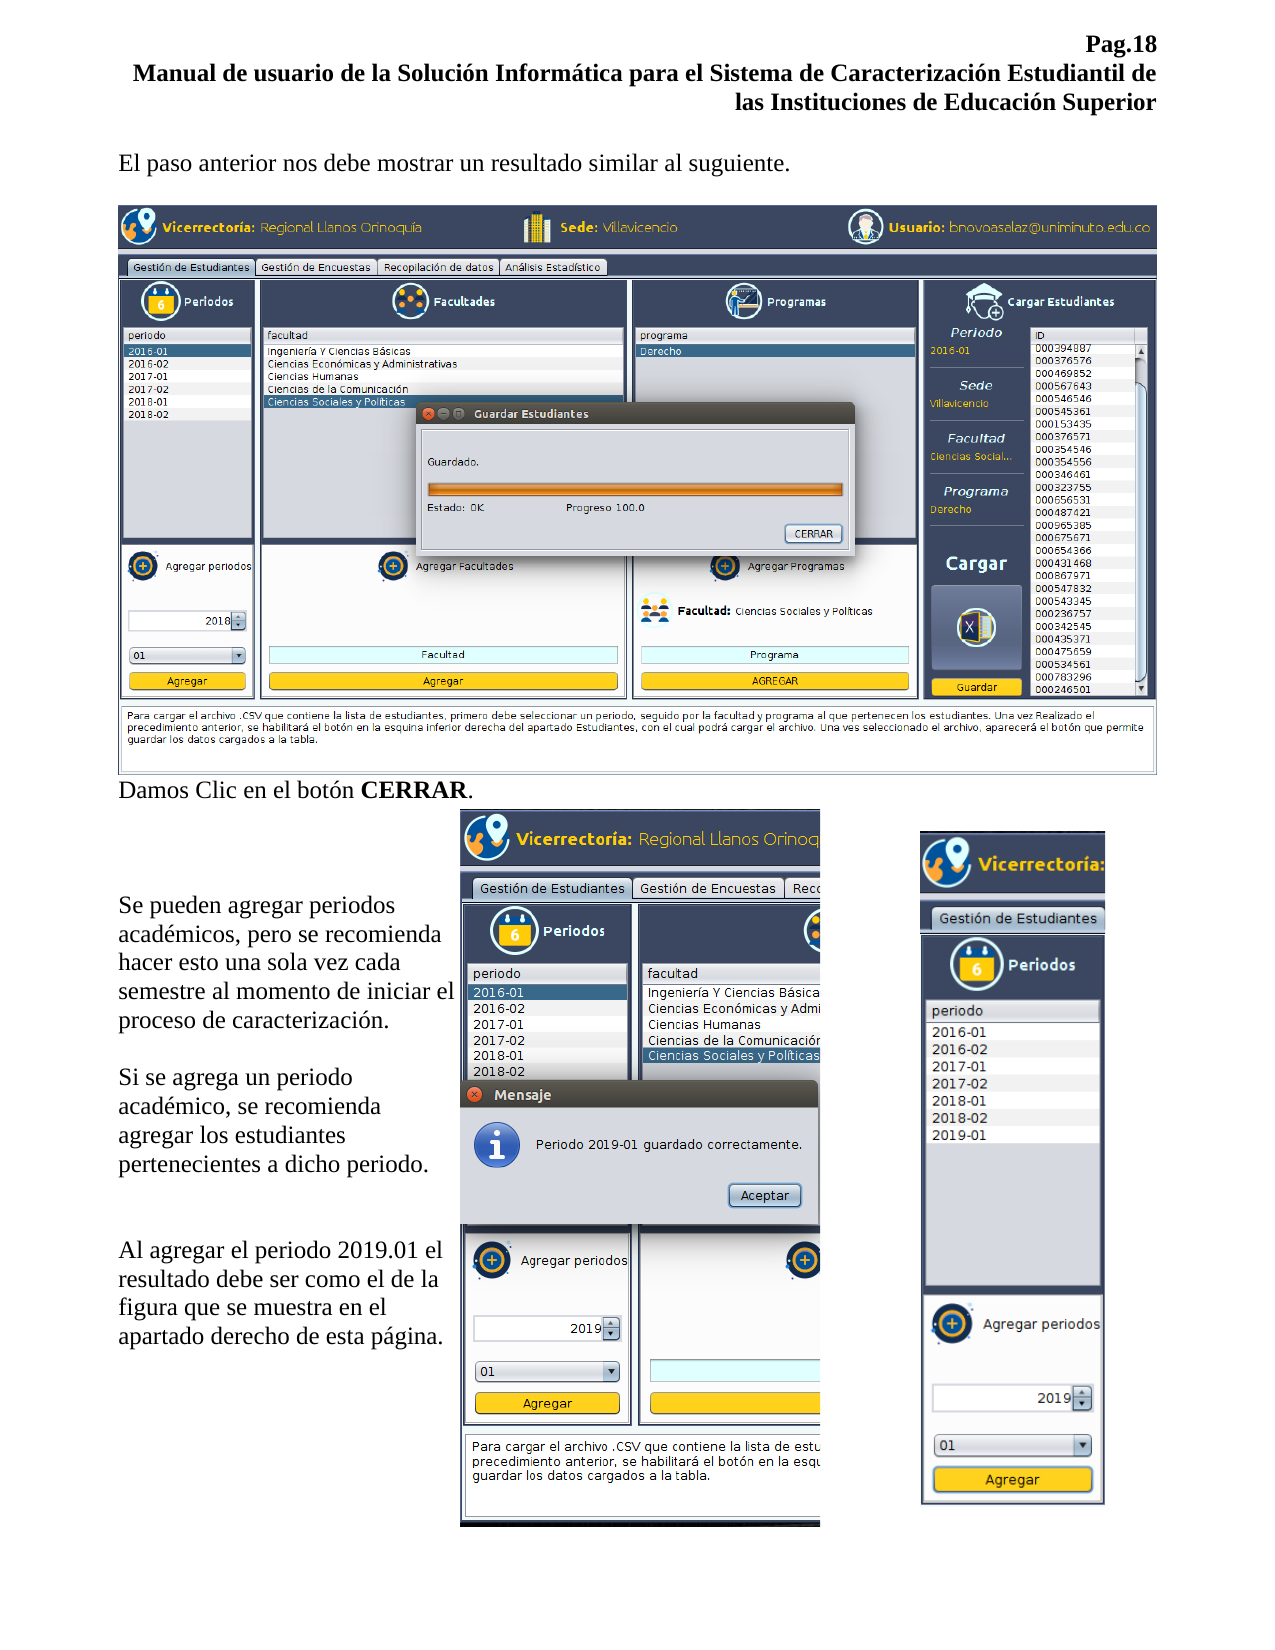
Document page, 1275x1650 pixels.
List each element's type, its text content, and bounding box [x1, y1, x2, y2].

text [1106, 1062, 1157, 1177]
text El paso anterior nos debe mostrar un resultado similar al suguiente. [118, 148, 1157, 177]
picture [920, 831, 1106, 1507]
text [821, 1062, 920, 1177]
picture [118, 205, 1157, 775]
text [821, 1235, 920, 1350]
text Al agregar el periodo 2019.01 el resultado debe ser como el de la figura que se muestra en el apartado derecho de esta página. [118, 1235, 460, 1350]
text [821, 890, 920, 1034]
text Se pueden agregar periodos académicos, pero se recomienda hacer esto una sola vez cada semestre al momento de iniciar el proceso de caracterización. [118, 890, 460, 1034]
text Damos Clic en el botón CERRAR. [118, 775, 1157, 804]
text [1106, 1235, 1157, 1350]
text Si se agrega un periodo académico, se recomienda agregar los estudiantes pertenecientes a dicho periodo. [118, 1062, 460, 1177]
picture [460, 809, 821, 1527]
text [1106, 890, 1157, 1034]
